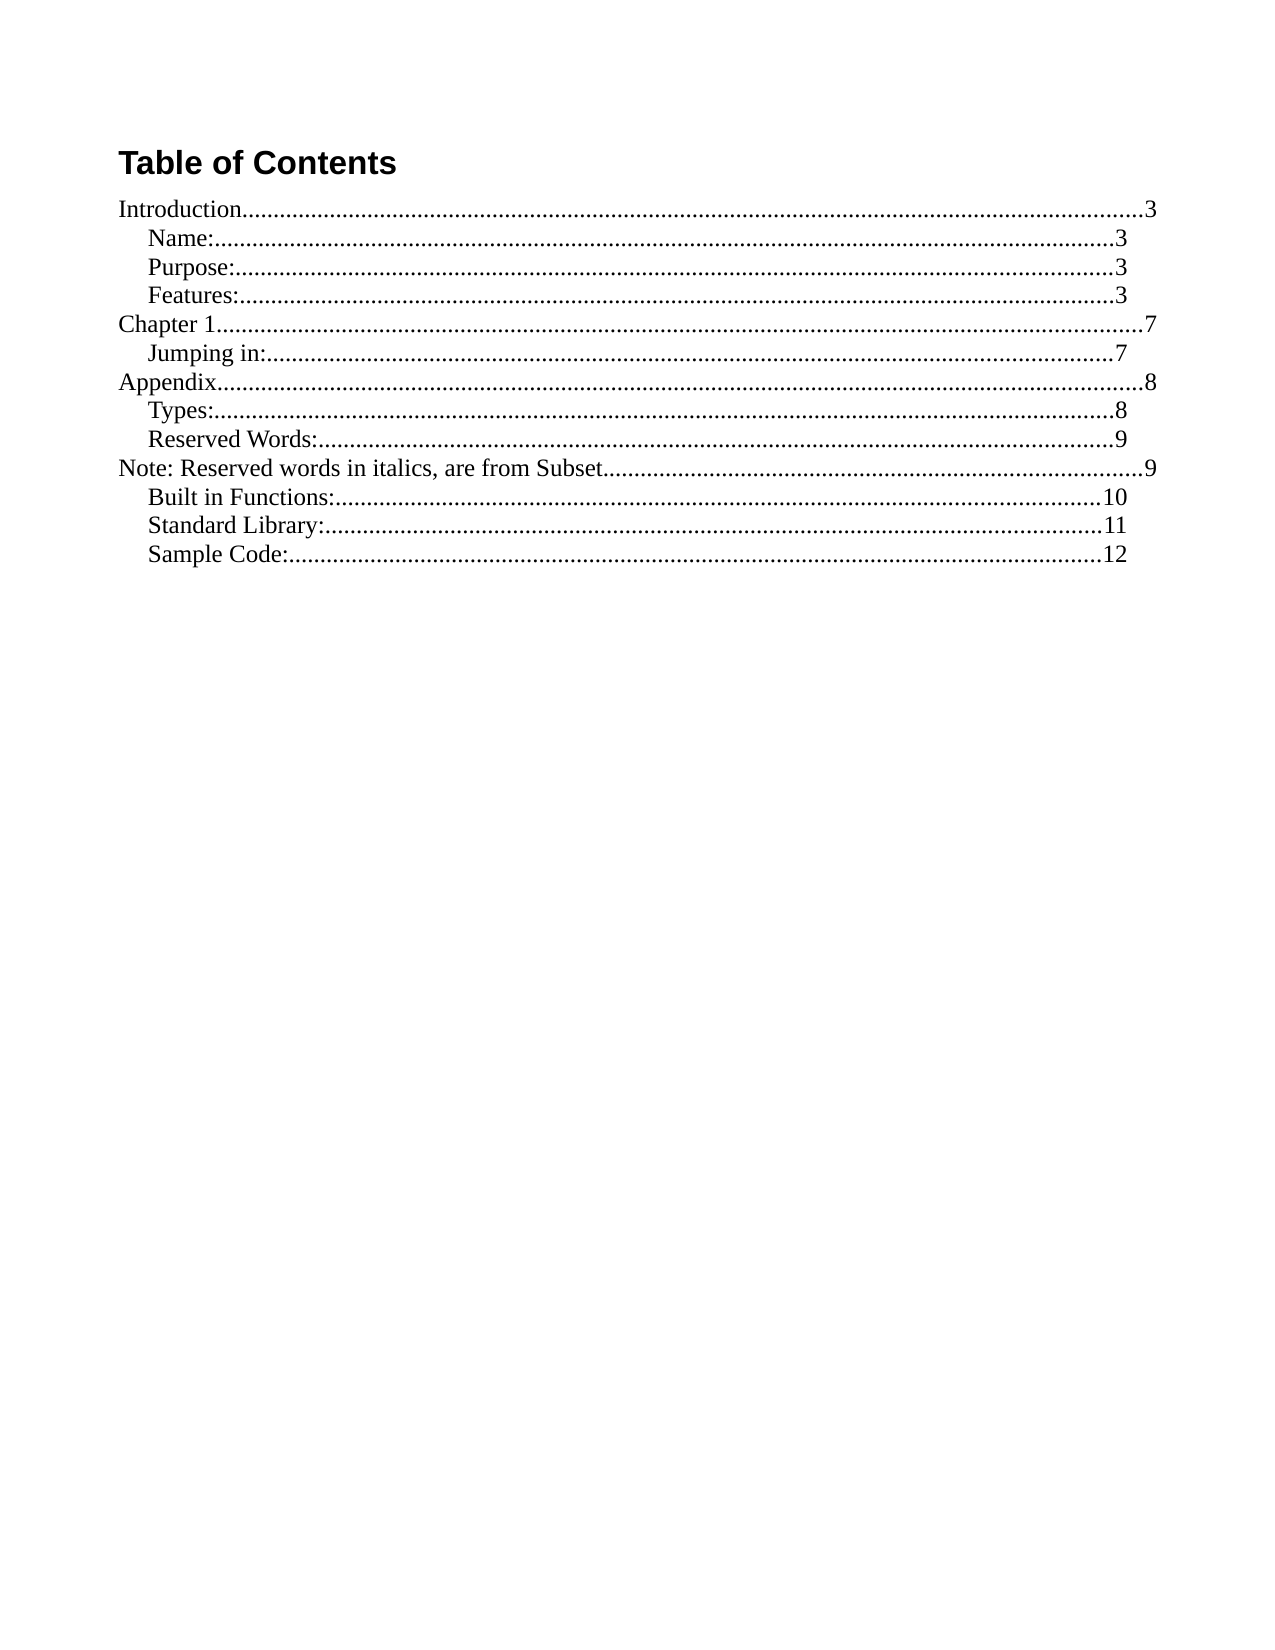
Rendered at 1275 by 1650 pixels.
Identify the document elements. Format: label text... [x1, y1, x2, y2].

text Jumping in: 7 [148, 338, 1157, 367]
text Built in Functions: 10 [148, 482, 1157, 510]
text Sample Code: 12 [148, 539, 1157, 568]
text Chapter 1 7 [118, 309, 1157, 338]
text Standard Library: 11 [148, 510, 1157, 539]
subtitle Table of Contents [118, 143, 1157, 182]
text Introduction 3 [118, 194, 1157, 223]
text Name: 3 [148, 223, 1157, 252]
text Note: Reserved words in italics, are from Subset. 9 [118, 453, 1157, 482]
text Purpose: 3 [148, 252, 1157, 280]
text Features: 3 [148, 280, 1157, 309]
text Reserved Words: 9 [148, 424, 1157, 453]
text Appendix 8 [118, 367, 1157, 395]
text Types: 8 [148, 395, 1157, 424]
